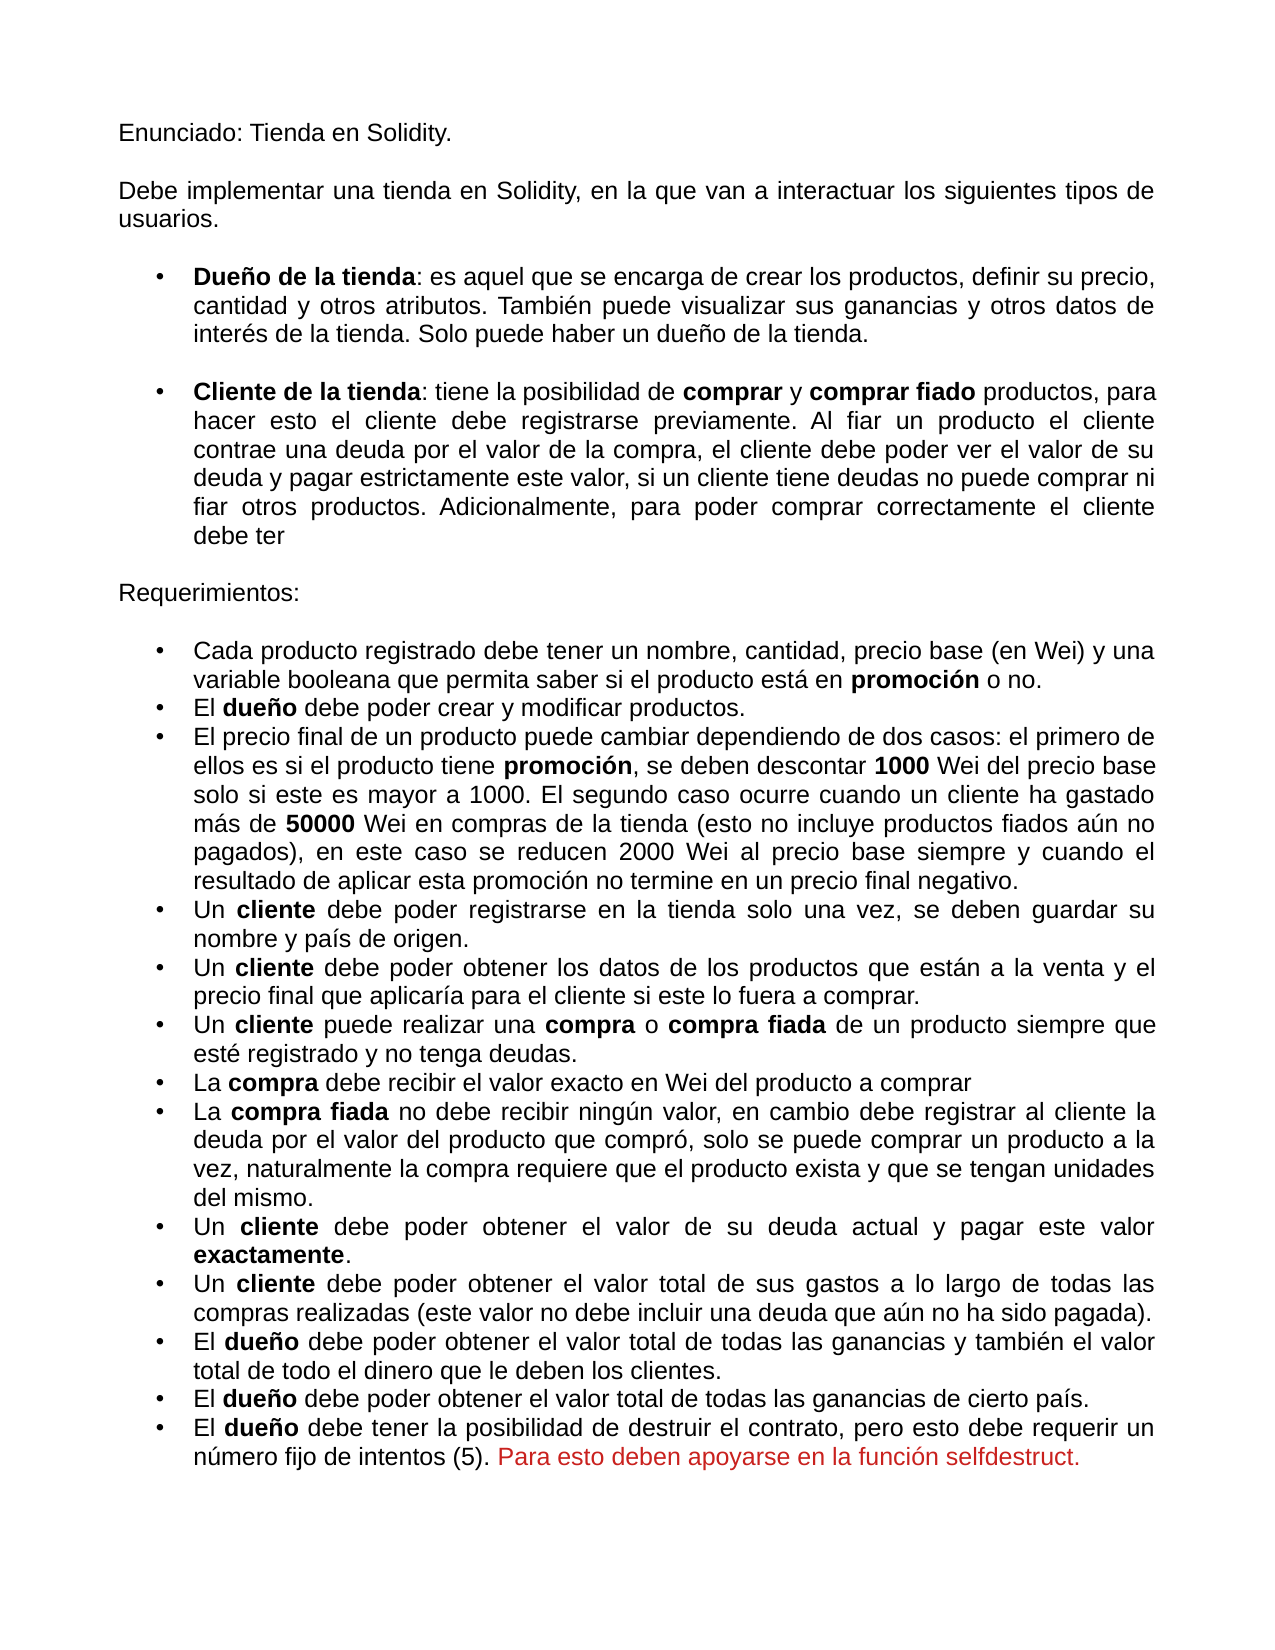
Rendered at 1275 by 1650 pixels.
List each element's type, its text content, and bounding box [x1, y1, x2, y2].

list Un cliente debe poder obtener el valor total de sus gastos a lo largo de todas las compras realizadas (este valor no debe incluir una deuda que aún no ha sido pagada). [156, 1269, 1157, 1327]
list La compra fiada no debe recibir ningún valor, en cambio debe registrar al cliente la deuda por el valor del producto que compró, solo se puede comprar un producto a la vez, naturalmente la compra requiere que el producto exista y que se tengan unidades del mismo. [156, 1097, 1157, 1212]
list Un cliente debe poder obtener los datos de los productos que están a la venta y el precio final que aplicaría para el cliente si este lo fuera a comprar. [156, 952, 1157, 1010]
list Cliente de la tienda: tiene la posibilidad de comprar y comprar fiado productos, para hacer esto el cliente debe registrarse previamente. Al fiar un producto el cliente contrae una deuda por el valor de la compra, el cliente debe poder ver el valor de su deuda y pagar estrictamente este valor, si un cliente tiene deudas no puede comprar ni fiar otros productos. Adicionalmente, para poder comprar correctamente el cliente debe ter [156, 377, 1157, 549]
text Debe implementar una tienda en Solidity, en la que van a interactuar los siguientes tipos de usuarios. [118, 176, 1157, 233]
text Enunciado: Tienda en Solidity. [118, 118, 1157, 147]
list El precio final de un producto puede cambiar dependiendo de dos casos: el primero de ellos es si el producto tiene promoción, se deben descontar 1000 Wei del precio base solo si este es mayor a 1000. El segundo caso ocurre cuando un cliente ha gastado más de 50000 Wei en compras de la tienda (esto no incluye productos fiados aún no pagados), en este caso se reducen 2000 Wei al precio base siempre y cuando el resultado de aplicar esta promoción no termine en un precio final negativo. [156, 722, 1157, 895]
list El dueño debe poder obtener el valor total de todas las ganancias de cierto país. [156, 1384, 1157, 1413]
list El dueño debe poder obtener el valor total de todas las ganancias y también el valor total de todo el dinero que le deben los clientes. [156, 1327, 1157, 1384]
list Un cliente debe poder obtener el valor de su deuda actual y pagar este valor exactamente. [156, 1212, 1157, 1269]
list Un cliente puede realizar una compra o compra fiada de un producto siempre que esté registrado y no tenga deudas. [156, 1010, 1157, 1068]
list El dueño debe tener la posibilidad de destruir el contrato, pero esto debe requerir un número fijo de intentos (5). Para esto deben apoyarse en la función selfdestruct. [156, 1413, 1157, 1471]
list El dueño debe poder crear y modificar productos. [156, 693, 1157, 722]
list Un cliente debe poder registrarse en la tienda solo una vez, se deben guardar su nombre y país de origen. [156, 895, 1157, 952]
text Requerimientos: [118, 578, 1157, 607]
list Dueño de la tienda: es aquel que se encarga de crear los productos, definir su precio, cantidad y otros atributos. También puede visualizar sus ganancias y otros datos de interés de la tienda. Solo puede haber un dueño de la tienda. [156, 262, 1157, 348]
list Cada producto registrado debe tener un nombre, cantidad, precio base (en Wei) y una variable booleana que permita saber si el producto está en promoción o no. [156, 636, 1157, 693]
list La compra debe recibir el valor exacto en Wei del producto a comprar [156, 1068, 1157, 1097]
